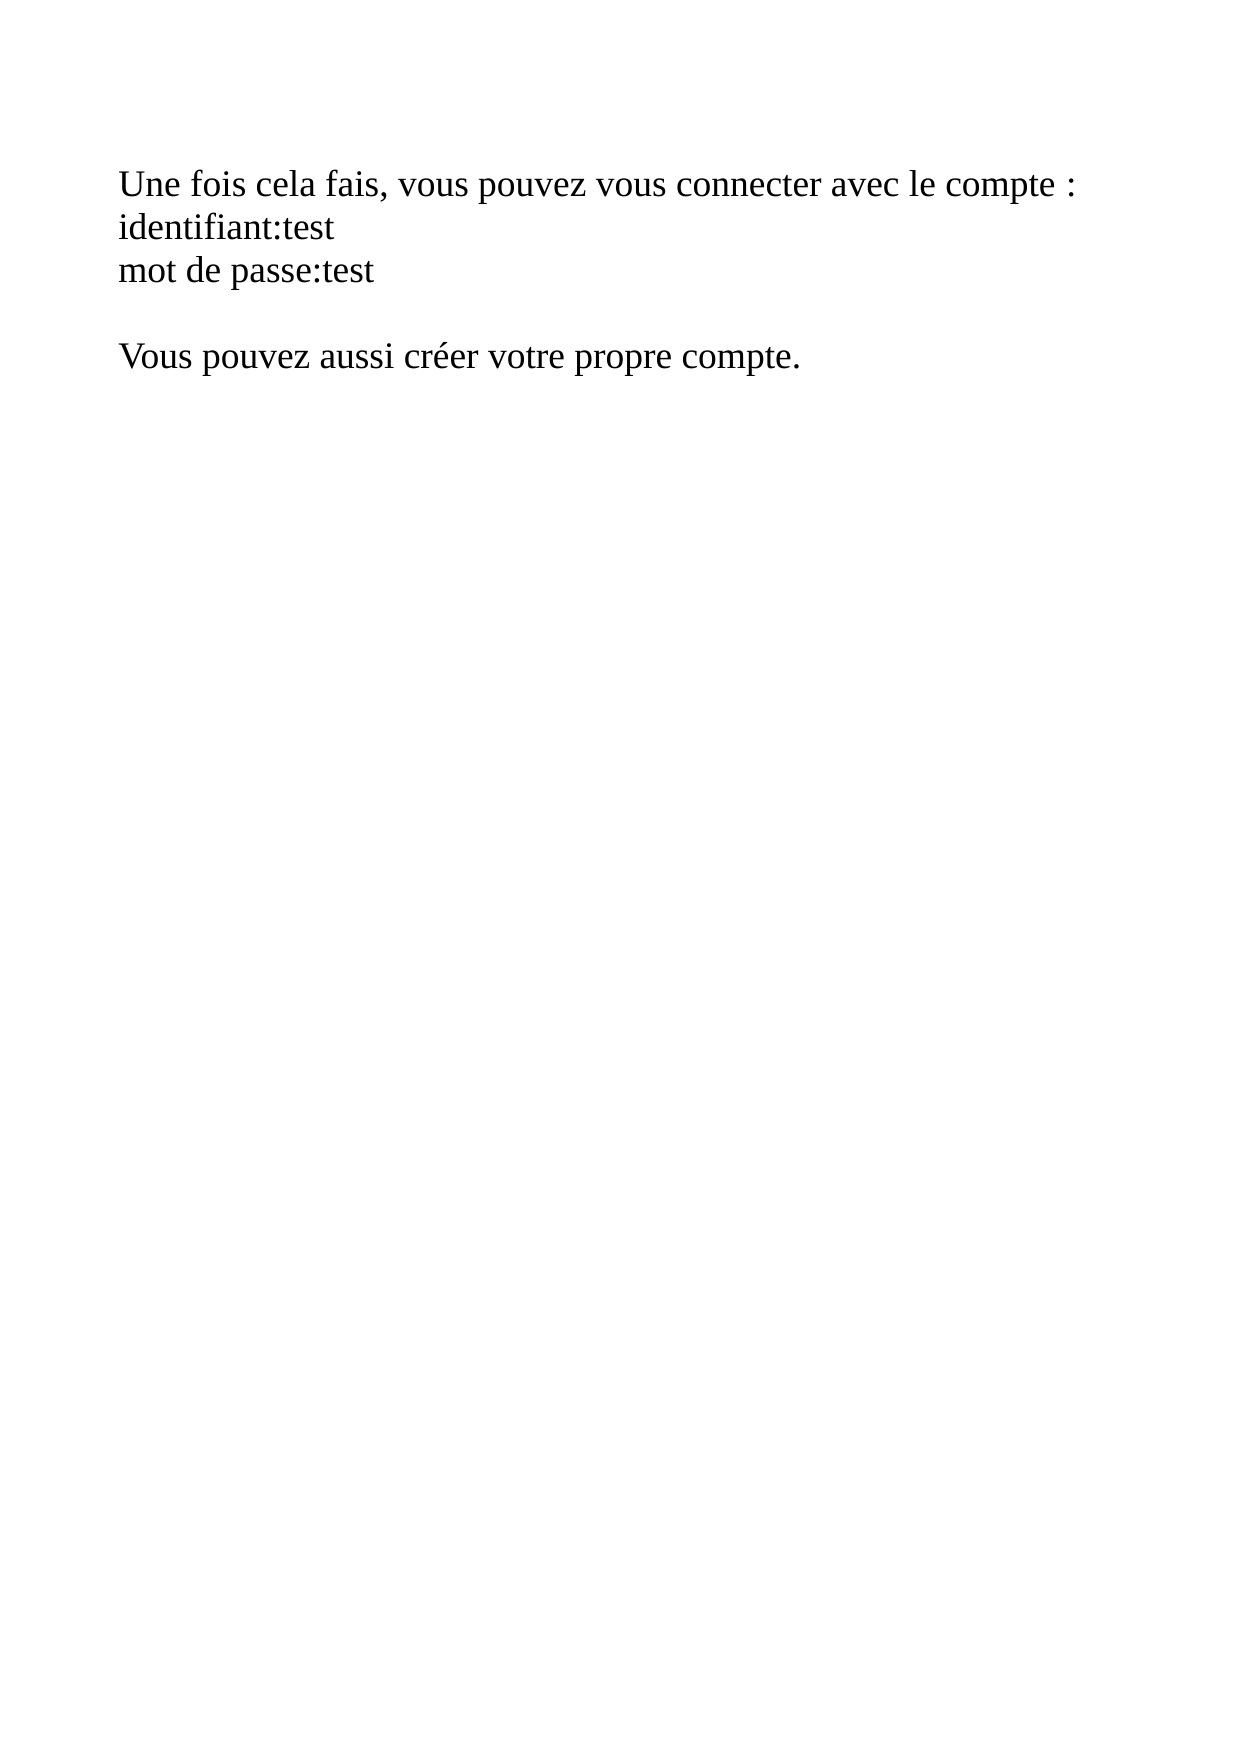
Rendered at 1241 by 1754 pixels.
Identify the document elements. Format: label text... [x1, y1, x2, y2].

text mot de passe:test [118, 247, 1122, 291]
text Vous pouvez aussi créer votre propre compte. [118, 334, 1122, 377]
text Une fois cela fais, vous pouvez vous connecter avec le compte : identifiant:test [118, 161, 1122, 247]
